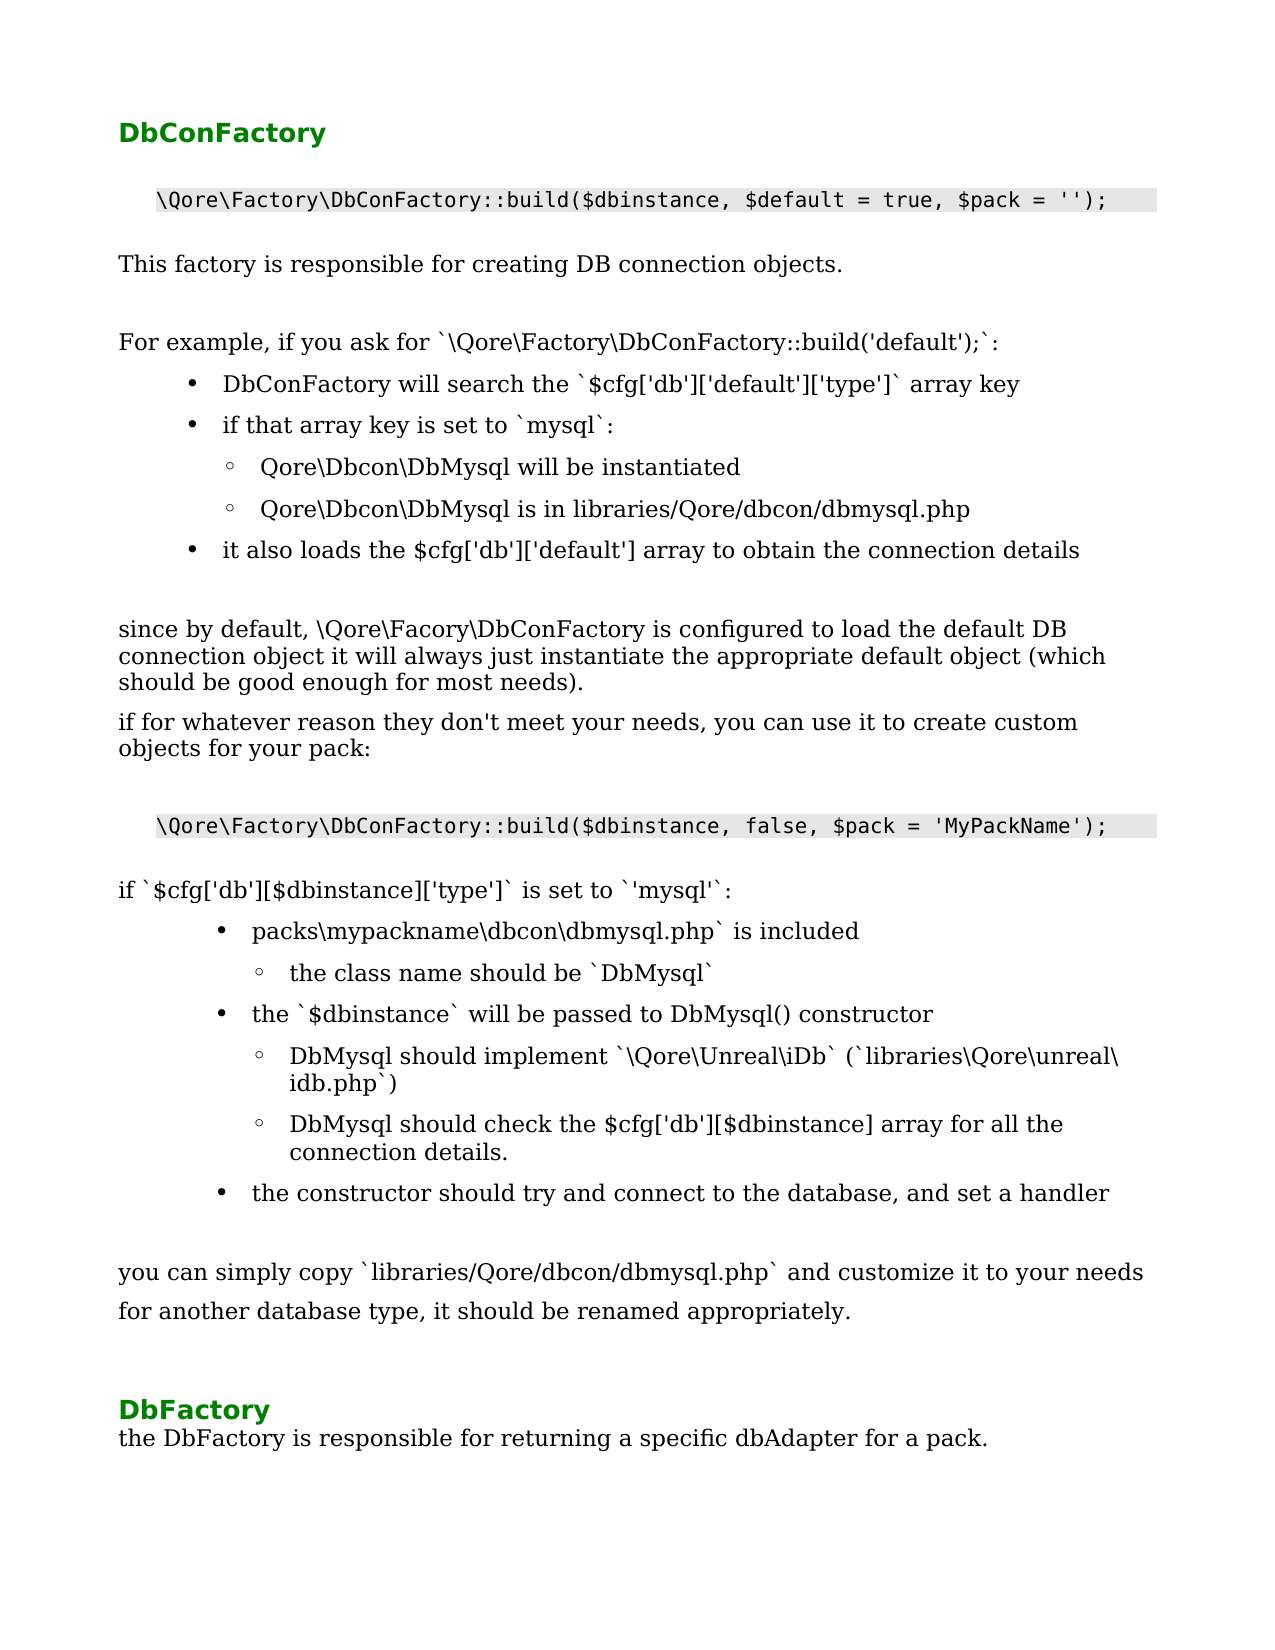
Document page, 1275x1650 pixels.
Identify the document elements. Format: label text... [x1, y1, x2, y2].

text \Qore\Factory\DbConFactory::build($dbinstance, false, $pack = 'MyPackName'); [156, 814, 1157, 838]
list Qore\Dbcon\DbMysql will be instantiated [222, 452, 1157, 481]
list Qore\Dbcon\DbMysql is in libraries/Qore/dbcon/dbmysql.php [222, 494, 1157, 523]
text the DbFactory is responsible for returning a specific dbAdapter for a pack. [118, 1426, 1157, 1452]
list if that array key is set to `mysql`: [185, 410, 1157, 439]
text \Qore\Factory\DbConFactory::build($dbinstance, $default = true, $pack = ''); [156, 188, 1157, 212]
text since by default, \Qore\Facory\DbConFactory is configured to load the default DB connection object it will always just instantiate the appropriate default object (which should be good enough for most needs). [118, 616, 1157, 696]
list the class name should be `DbMysql` [252, 958, 1157, 987]
text This factory is responsible for creating DB connection objects. [118, 251, 1157, 278]
list the `$dbinstance` will be passed to DbMysql() constructor [214, 1000, 1157, 1029]
list the constructor should try and connect to the database, and set a handler [214, 1178, 1157, 1207]
list packs\mypackname\dbcon\dbmysql.php` is included [214, 916, 1157, 946]
list it also loads the $cfg['db']['default'] array to obtain the connection details [185, 535, 1157, 564]
text you can simply copy `libraries/Qore/dbcon/dbmysql.php` and customize it to your needs [118, 1259, 1157, 1286]
text if `$cfg['db'][$dbinstance]['type']` is set to `'mysql'`: [118, 877, 1157, 904]
list DbMysql should check the $cfg['db'][$dbinstance] array for all the connection details. [252, 1110, 1157, 1166]
subtitle DbFactory [118, 1395, 1157, 1426]
text for another database type, it should be renamed appropriately. [118, 1298, 1157, 1325]
list DbConFactory will search the `$cfg['db']['default']['type']` array key [185, 369, 1157, 398]
text For example, if you ask for `\Qore\Factory\DbConFactory::build('default');`: [118, 329, 1157, 356]
subtitle DbConFactory [118, 118, 1157, 149]
text if for whatever reason they don't meet your needs, you can use it to create custom objects for your pack: [118, 709, 1157, 762]
list DbMysql should implement `\Qore\Unreal\iDb` (`libraries\Qore\unreal\idb.php`) [252, 1041, 1157, 1097]
